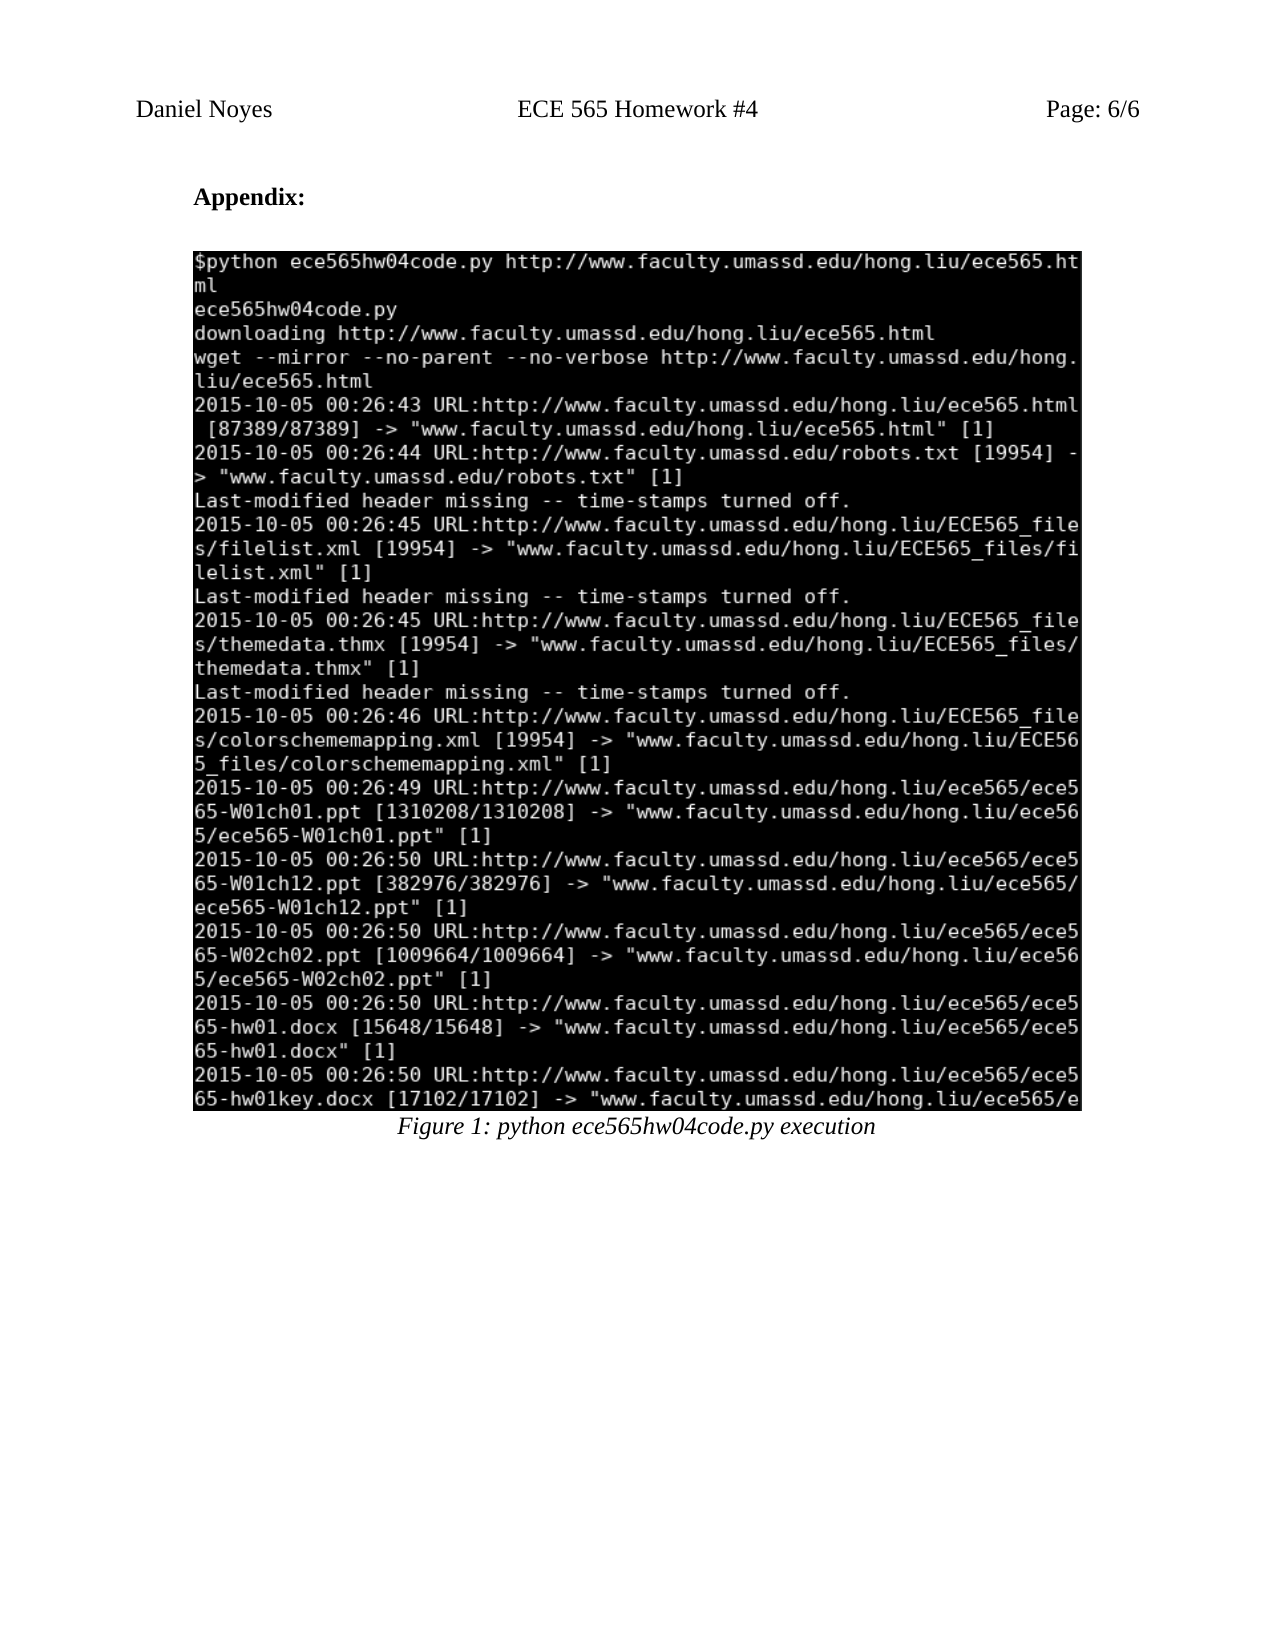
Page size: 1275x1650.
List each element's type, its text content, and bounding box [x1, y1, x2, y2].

picture [193, 251, 1082, 1111]
text Appendix: [193, 182, 1082, 210]
text Figure 1: python ece565hw04code.py execution [193, 1111, 1082, 1140]
